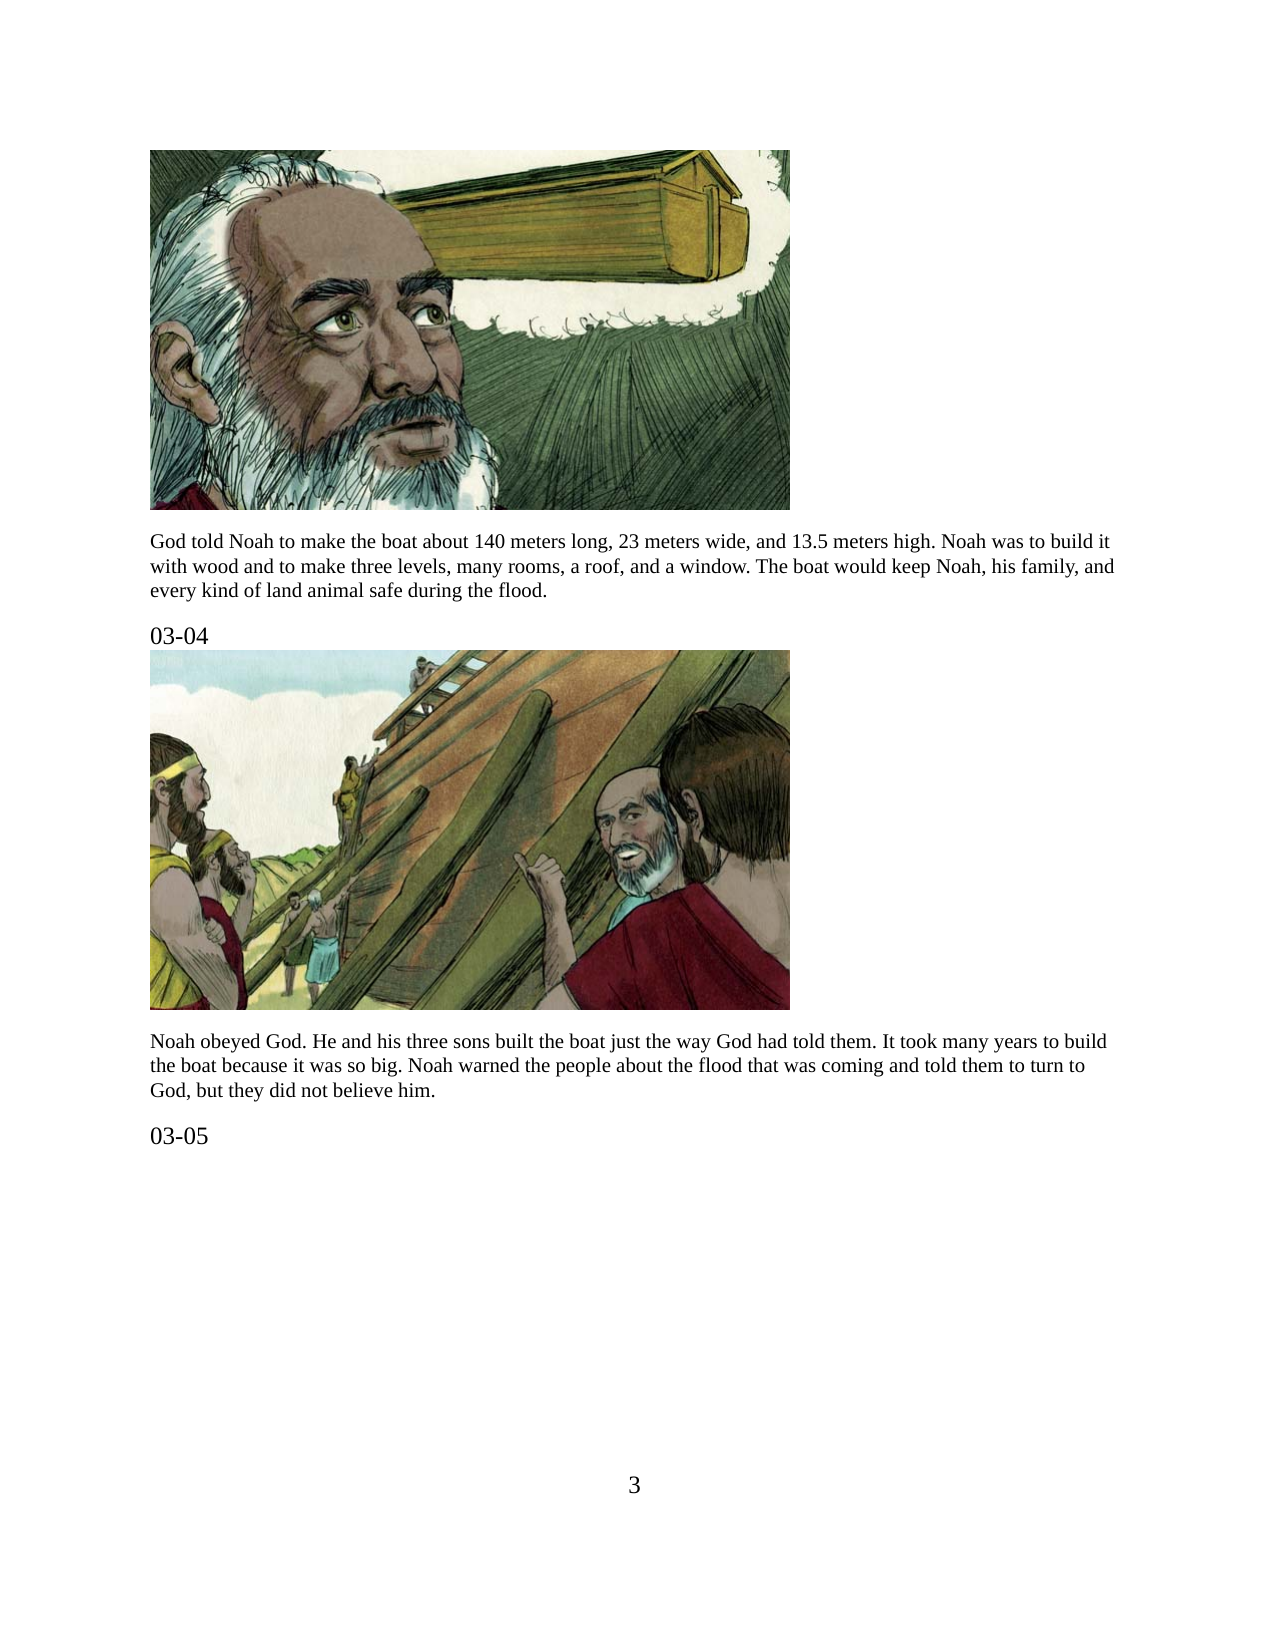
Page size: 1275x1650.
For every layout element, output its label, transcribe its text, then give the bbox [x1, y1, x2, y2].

text Noah obeyed God. He and his three sons built the boat just the way God had told them. It took many years to build the boat because it was so big. Noah warned the people about the flood that was coming and told them to turn to God, but they did not believe him. [150, 1029, 1125, 1102]
text God told Noah to make the boat about 140 meters long, 23 meters wide, and 13.5 meters high. Noah was to build it with wood and to make three levels, many rooms, a roof, and a window. The boat would keep Noah, his family, and every kind of land animal safe during the flood. [150, 529, 1125, 602]
picture [150, 650, 790, 1010]
picture [150, 150, 790, 510]
subtitle 03-04 [150, 621, 1125, 650]
subtitle 03-05 [150, 1121, 1125, 1150]
